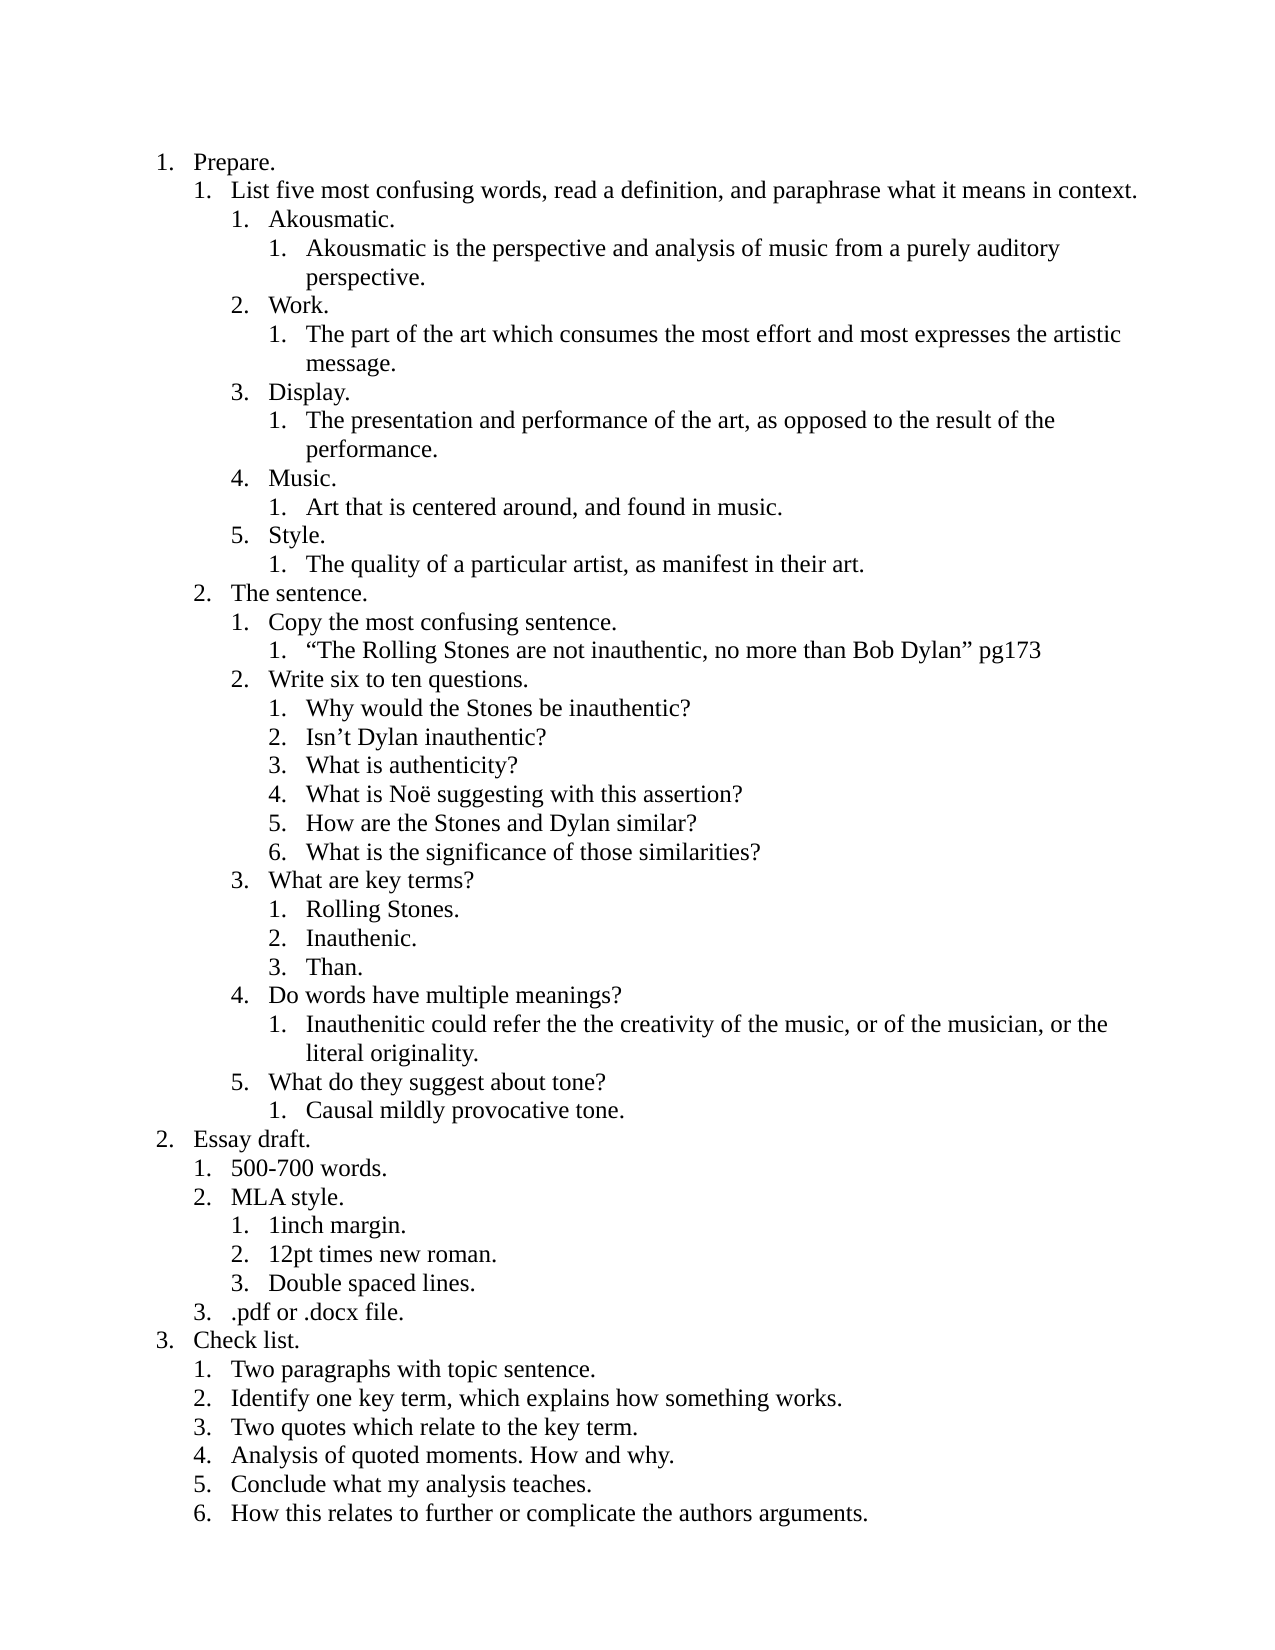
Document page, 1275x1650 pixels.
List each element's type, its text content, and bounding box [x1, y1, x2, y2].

list Prepare. [156, 147, 1157, 176]
list What do they suggest about tone? [231, 1067, 1157, 1096]
list Double spaced lines. [231, 1268, 1157, 1297]
list Work. [231, 291, 1157, 319]
list What is authenticity? [268, 751, 1157, 779]
list Style. [231, 521, 1157, 549]
list Rolling Stones. [268, 894, 1157, 923]
list What is the significance of those similarities? [268, 837, 1157, 866]
list 1inch margin. [231, 1211, 1157, 1239]
list Conclude what my analysis teaches. [193, 1469, 1157, 1498]
list Two paragraphs with topic sentence. [193, 1354, 1157, 1383]
list Art that is centered around, and found in music. [268, 492, 1157, 521]
list Analysis of quoted moments. How and why. [193, 1441, 1157, 1469]
list Write six to ten questions. [231, 664, 1157, 693]
list MLA style. [193, 1182, 1157, 1211]
list Than. [268, 952, 1157, 981]
list The sentence. [193, 578, 1157, 607]
list What is Noë suggesting with this assertion? [268, 779, 1157, 808]
list Music. [231, 463, 1157, 492]
list List five most confusing words, read a definition, and paraphrase what it means in context. [193, 176, 1157, 204]
list Akousmatic is the perspective and analysis of music from a purely auditory perspective. [268, 233, 1157, 291]
list What are key terms? [231, 866, 1157, 894]
list Check list. [156, 1326, 1157, 1354]
list The presentation and performance of the art, as opposed to the result of the performance. [268, 406, 1157, 463]
list Copy the most confusing sentence. [231, 607, 1157, 636]
list Identify one key term, which explains how something works. [193, 1383, 1157, 1412]
list Akousmatic. [231, 204, 1157, 233]
list How are the Stones and Dylan similar? [268, 808, 1157, 837]
list .pdf or .docx file. [193, 1297, 1157, 1326]
list Two quotes which relate to the key term. [193, 1412, 1157, 1441]
list Essay draft. [156, 1124, 1157, 1153]
list Causal mildly provocative tone. [268, 1096, 1157, 1124]
list The part of the art which consumes the most effort and most expresses the artistic message. [268, 319, 1157, 377]
list Inauthenic. [268, 923, 1157, 952]
list 500-700 words. [193, 1153, 1157, 1182]
list Do words have multiple meanings? [231, 981, 1157, 1009]
list Inauthenitic could refer the the creativity of the music, or of the musician, or the literal originality. [268, 1009, 1157, 1067]
list Display. [231, 377, 1157, 406]
list “The Rolling Stones are not inauthentic, no more than Bob Dylan” pg173 [268, 636, 1157, 664]
list The quality of a particular artist, as manifest in their art. [268, 549, 1157, 578]
list Isn’t Dylan inauthentic? [268, 722, 1157, 751]
list How this relates to further or complicate the authors arguments. [193, 1498, 1157, 1527]
list Why would the Stones be inauthentic? [268, 693, 1157, 722]
list 12pt times new roman. [231, 1239, 1157, 1268]
